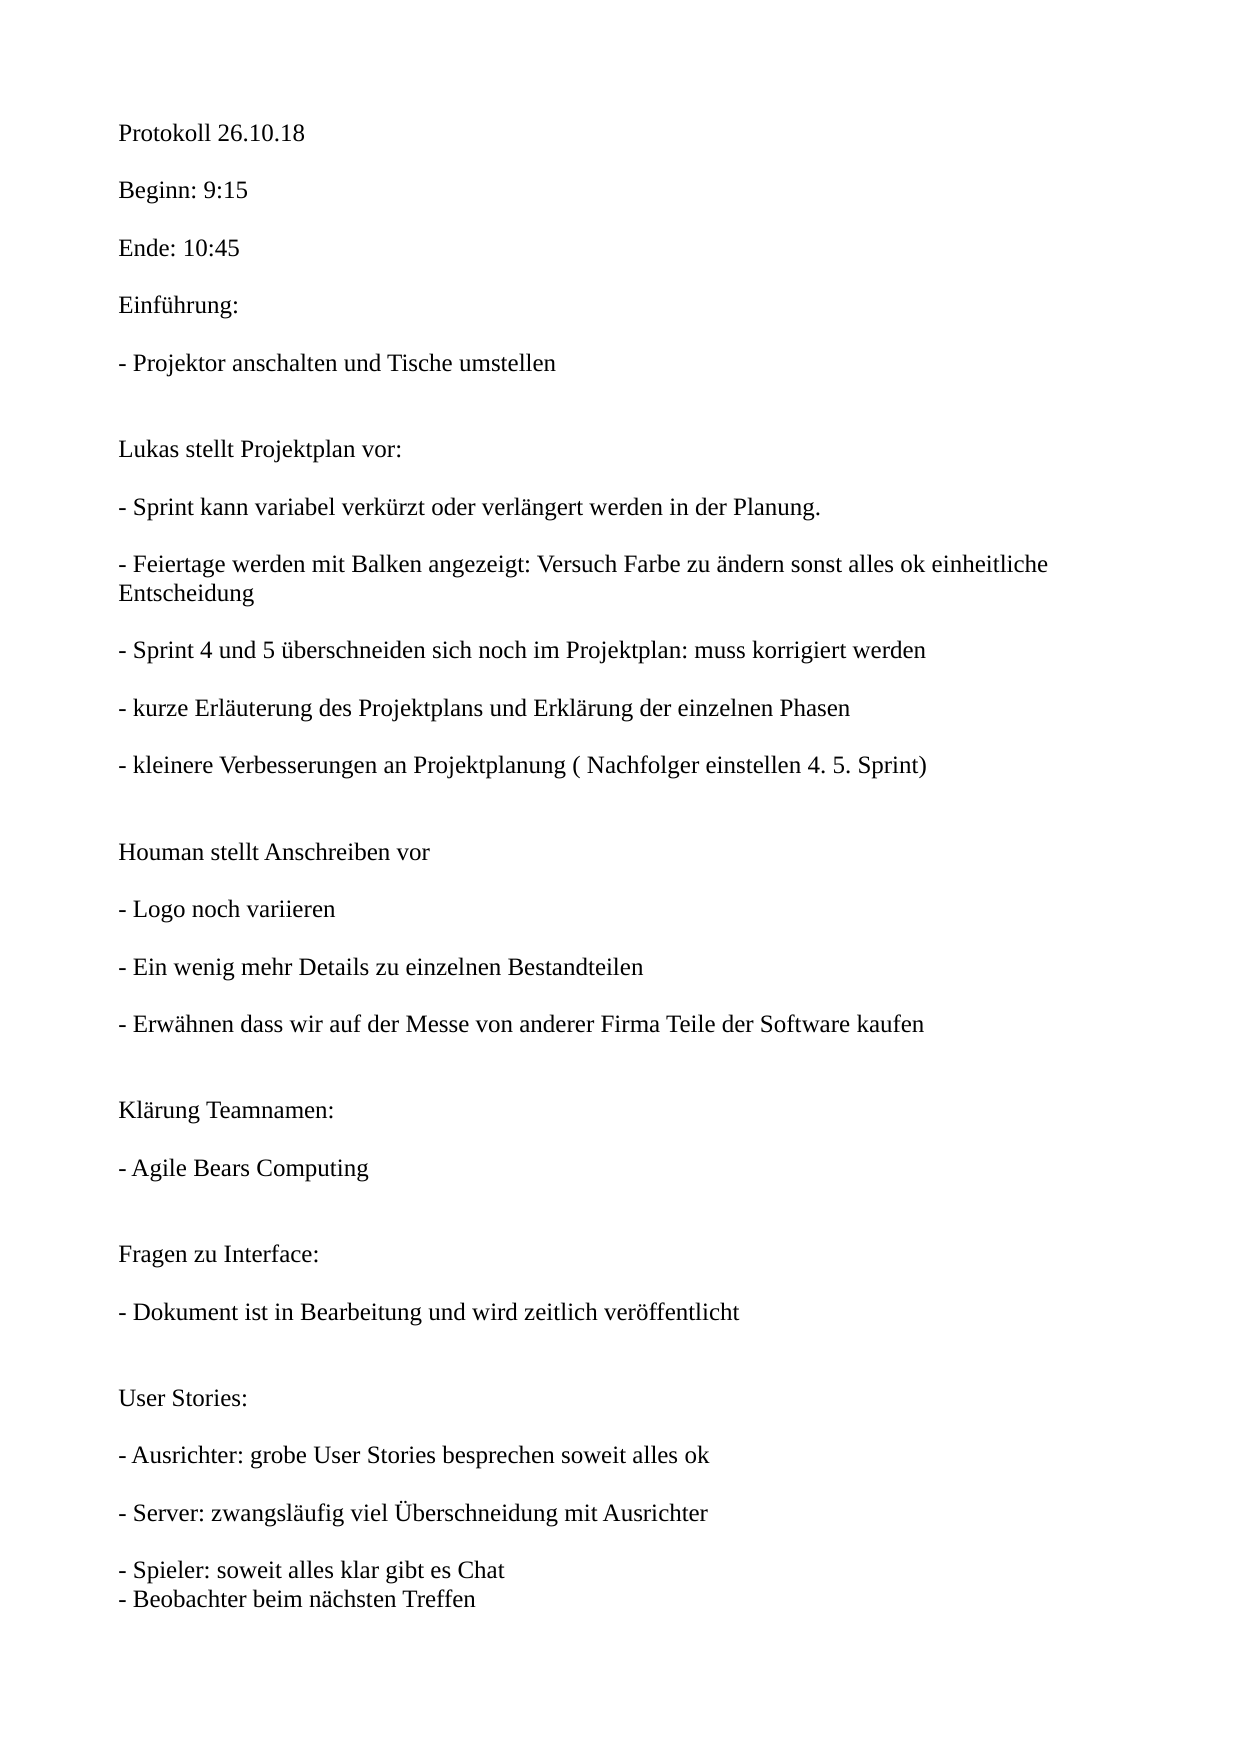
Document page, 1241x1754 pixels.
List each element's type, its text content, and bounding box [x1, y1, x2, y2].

text - Feiertage werden mit Balken angezeigt: Versuch Farbe zu ändern sonst alles ok einheitliche Entscheidung [118, 549, 1122, 607]
text Beginn: 9:15 [118, 176, 1122, 204]
text Ende: 10:45 [118, 233, 1122, 262]
text Klärung Teamnamen: [118, 1096, 1122, 1124]
text - Erwähnen dass wir auf der Messe von anderer Firma Teile der Software kaufen [118, 1009, 1122, 1038]
text - Logo noch variieren [118, 894, 1122, 923]
text - Ausrichter: grobe User Stories besprechen soweit alles ok [118, 1441, 1122, 1469]
text Einführung: [118, 291, 1122, 319]
text - kleinere Verbesserungen an Projektplanung ( Nachfolger einstellen 4. 5. Sprint) [118, 751, 1122, 779]
text - Sprint 4 und 5 überschneiden sich noch im Projektplan: muss korrigiert werden [118, 636, 1122, 664]
text - Sprint kann variabel verkürzt oder verlängert werden in der Planung. [118, 492, 1122, 521]
text Protokoll 26.10.18 [118, 118, 1122, 147]
text Lukas stellt Projektplan vor: [118, 434, 1122, 463]
text - Agile Bears Computing [118, 1153, 1122, 1182]
text - Server: zwangsläufig viel Überschneidung mit Ausrichter [118, 1498, 1122, 1527]
text - kurze Erläuterung des Projektplans und Erklärung der einzelnen Phasen [118, 693, 1122, 722]
text - Beobachter beim nächsten Treffen [118, 1584, 1122, 1613]
text - Projektor anschalten und Tische umstellen [118, 348, 1122, 377]
text Houman stellt Anschreiben vor [118, 837, 1122, 866]
text - Ein wenig mehr Details zu einzelnen Bestandteilen [118, 952, 1122, 981]
text - Dokument ist in Bearbeitung und wird zeitlich veröffentlicht [118, 1297, 1122, 1326]
text User Stories: [118, 1383, 1122, 1412]
text - Spieler: soweit alles klar gibt es Chat [118, 1556, 1122, 1584]
text Fragen zu Interface: [118, 1239, 1122, 1268]
